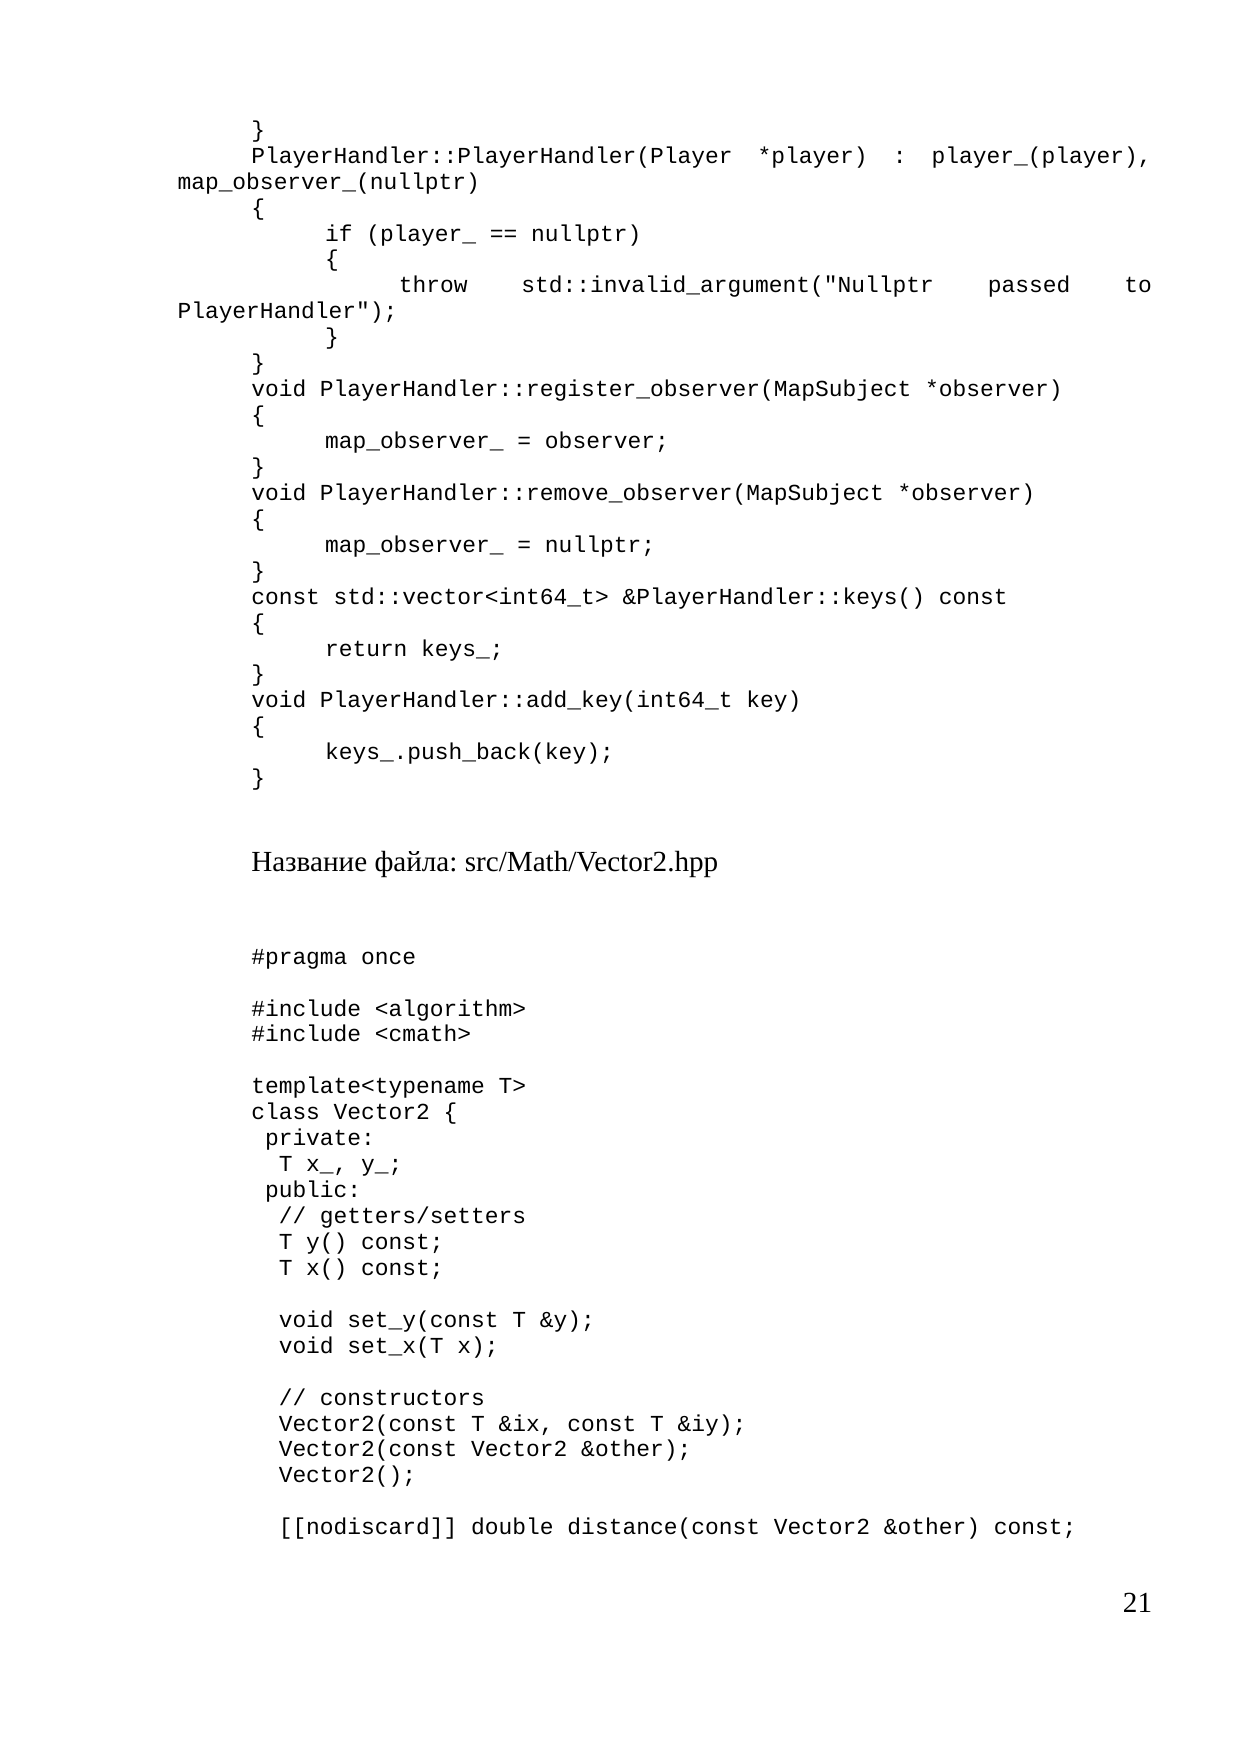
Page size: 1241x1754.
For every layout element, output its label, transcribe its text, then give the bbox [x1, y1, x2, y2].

text #include <cmath> [177, 1023, 1152, 1049]
text const std::vector<int64_t> &PlayerHandler::keys() const [177, 585, 1152, 611]
text { [177, 248, 1152, 274]
text // constructors [177, 1386, 1152, 1412]
text PlayerHandler::PlayerHandler(Player *player) : player_(player), map_observer_(nullptr) [177, 144, 1152, 196]
text #pragma once [177, 945, 1152, 971]
text { [177, 196, 1152, 222]
text } [177, 455, 1152, 481]
text void PlayerHandler::add_key(int64_t key) [177, 689, 1152, 715]
text public: [177, 1178, 1152, 1204]
text if (player_ == nullptr) [177, 222, 1152, 248]
text } [177, 559, 1152, 585]
text return keys_; [177, 637, 1152, 663]
text { [177, 403, 1152, 429]
text } [177, 767, 1152, 792]
text map_observer_ = nullptr; [177, 533, 1152, 559]
text } [177, 663, 1152, 689]
text Vector2(const Vector2 &other); [177, 1438, 1152, 1464]
text void PlayerHandler::remove_observer(MapSubject *observer) [177, 481, 1152, 507]
text { [177, 507, 1152, 533]
text throw std::invalid_argument("Nullptr passed to PlayerHandler"); [177, 274, 1152, 326]
text void set_y(const T &y); [177, 1308, 1152, 1334]
text keys_.push_back(key); [177, 741, 1152, 767]
text void PlayerHandler::register_observer(MapSubject *observer) [177, 377, 1152, 403]
text } [177, 326, 1152, 352]
text { [177, 611, 1152, 637]
text map_observer_ = observer; [177, 429, 1152, 455]
text } [177, 352, 1152, 377]
text T x_, y_; [177, 1152, 1152, 1178]
text T y() const; [177, 1230, 1152, 1256]
text Vector2(); [177, 1464, 1152, 1490]
text } [177, 118, 1152, 144]
text void set_x(T x); [177, 1334, 1152, 1360]
text template<typename T> [177, 1075, 1152, 1101]
text [[nodiscard]] double distance(const Vector2 &other) const; [177, 1516, 1152, 1542]
text Vector2(const T &ix, const T &iy); [177, 1412, 1152, 1438]
text #include <algorithm> [177, 997, 1152, 1023]
text // getters/setters [177, 1204, 1152, 1230]
text class Vector2 { [177, 1101, 1152, 1127]
text Название файла: src/Math/Vector2.hpp [177, 844, 1152, 878]
text { [177, 715, 1152, 741]
text T x() const; [177, 1256, 1152, 1282]
text private: [177, 1127, 1152, 1152]
